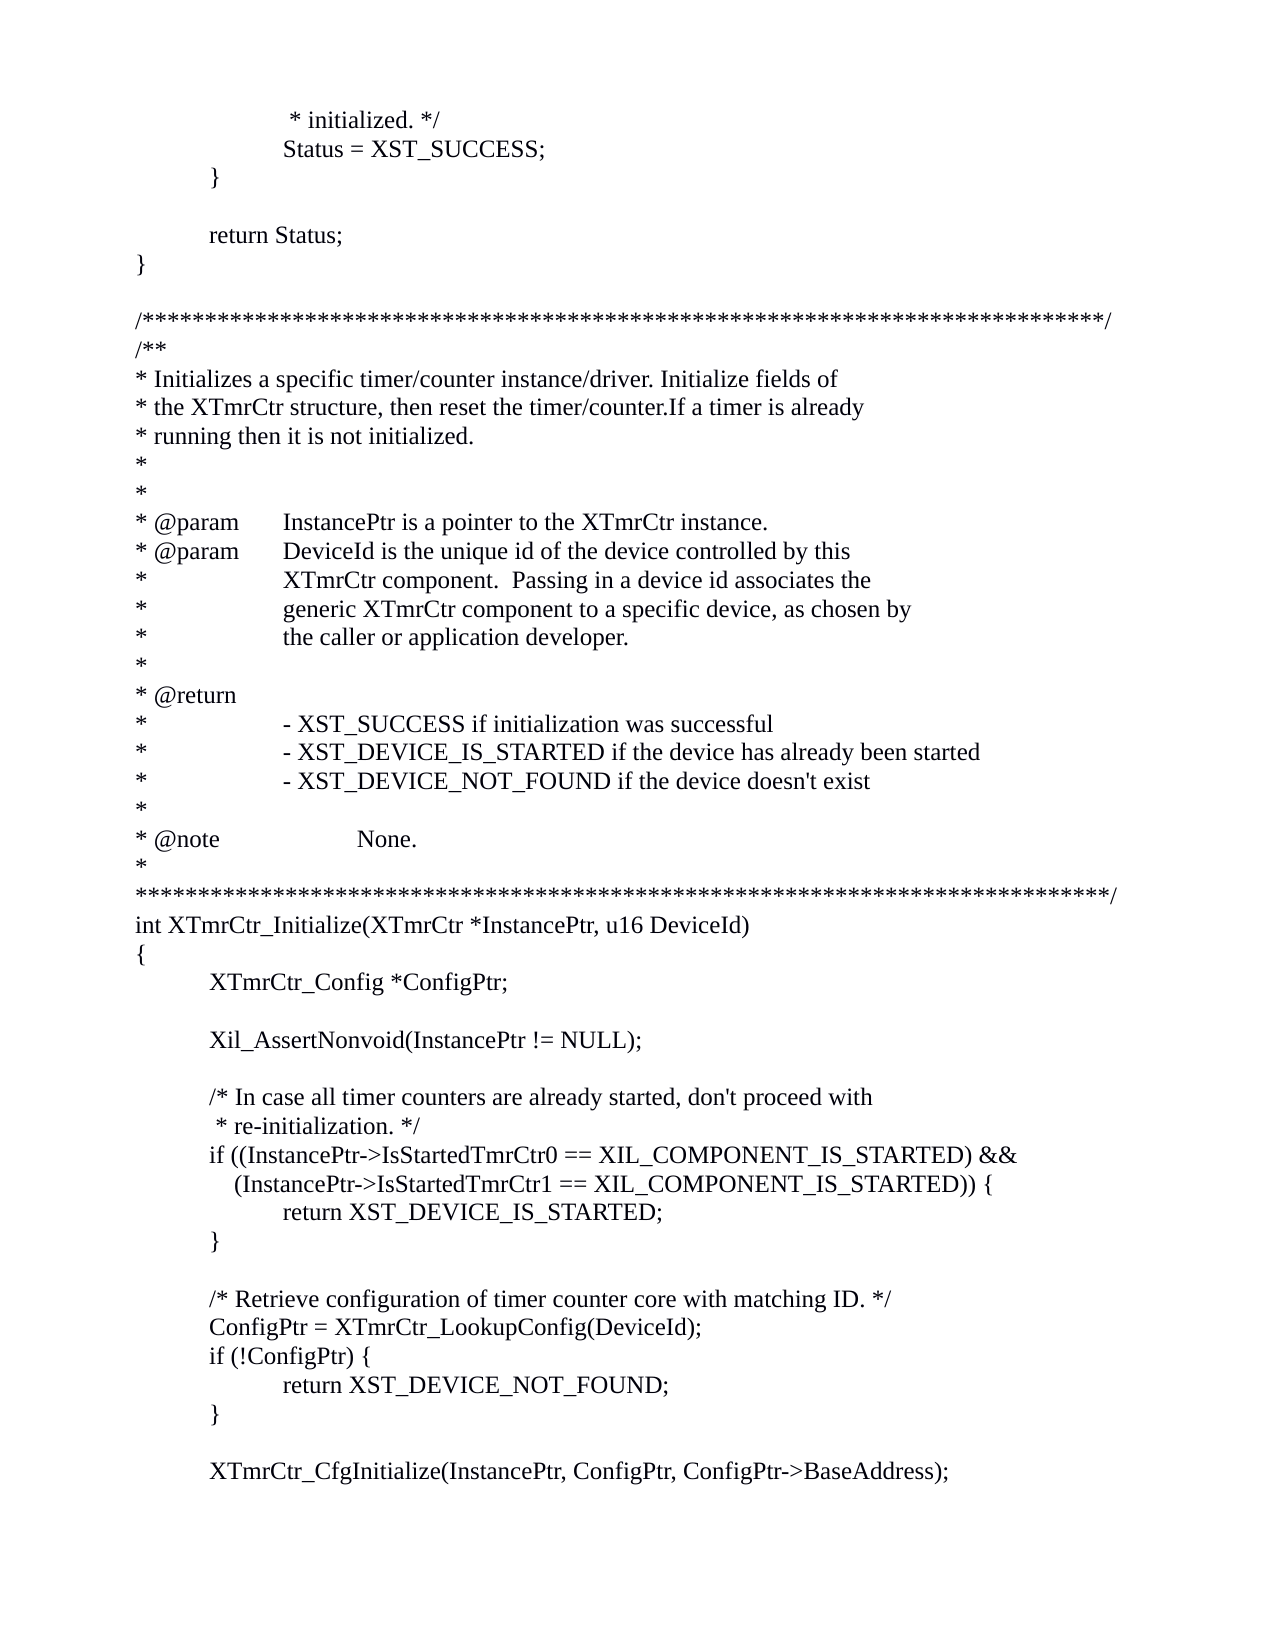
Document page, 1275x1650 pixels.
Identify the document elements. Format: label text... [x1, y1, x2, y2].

text * - XST_DEVICE_IS_STARTED if the device has already been started [135, 737, 1125, 766]
text * @param InstancePtr is a pointer to the XTmrCtr instance. [135, 507, 1125, 536]
text XTmrCtr_Config *ConfigPtr; [135, 967, 1125, 996]
text } [135, 162, 1125, 191]
text } [135, 1226, 1125, 1255]
text * [135, 450, 1125, 479]
text /* In case all timer counters are already started, don't proceed with [135, 1082, 1125, 1111]
text (InstancePtr->IsStartedTmrCtr1 == XIL_COMPONENT_IS_STARTED)) { [135, 1169, 1125, 1197]
text Xil_AssertNonvoid(InstancePtr != NULL); [135, 1025, 1125, 1054]
text /* Retrieve configuration of timer counter core with matching ID. */ [135, 1284, 1125, 1312]
text * [135, 852, 1125, 881]
text return Status; [135, 220, 1125, 249]
text * @note None. [135, 824, 1125, 852]
text * re-initialization. */ [135, 1111, 1125, 1140]
text * @param DeviceId is the unique id of the device controlled by this [135, 536, 1125, 565]
text /*****************************************************************************/ [135, 306, 1125, 335]
text ******************************************************************************/ [135, 881, 1125, 910]
text * - XST_SUCCESS if initialization was successful [135, 709, 1125, 737]
text * [135, 479, 1125, 507]
text * initialized. */ [135, 105, 1125, 134]
text * [135, 651, 1125, 680]
text /** [135, 335, 1125, 364]
text * XTmrCtr component. Passing in a device id associates the [135, 565, 1125, 594]
text { [135, 939, 1125, 967]
text * the XTmrCtr structure, then reset the timer/counter.If a timer is already [135, 392, 1125, 421]
text return XST_DEVICE_IS_STARTED; [135, 1197, 1125, 1226]
text if (!ConfigPtr) { [135, 1341, 1125, 1370]
text XTmrCtr_CfgInitialize(InstancePtr, ConfigPtr, ConfigPtr->BaseAddress); [135, 1456, 1125, 1485]
text int XTmrCtr_Initialize(XTmrCtr *InstancePtr, u16 DeviceId) [135, 910, 1125, 939]
text return XST_DEVICE_NOT_FOUND; [135, 1370, 1125, 1399]
text * Initializes a specific timer/counter instance/driver. Initialize fields of [135, 364, 1125, 392]
text * running then it is not initialized. [135, 421, 1125, 450]
text * [135, 795, 1125, 824]
text ConfigPtr = XTmrCtr_LookupConfig(DeviceId); [135, 1312, 1125, 1341]
text Status = XST_SUCCESS; [135, 134, 1125, 162]
text * generic XTmrCtr component to a specific device, as chosen by [135, 594, 1125, 622]
text * @return [135, 680, 1125, 709]
text if ((InstancePtr->IsStartedTmrCtr0 == XIL_COMPONENT_IS_STARTED) && [135, 1140, 1125, 1169]
text * - XST_DEVICE_NOT_FOUND if the device doesn't exist [135, 766, 1125, 795]
text } [135, 249, 1125, 277]
text } [135, 1399, 1125, 1427]
text * the caller or application developer. [135, 622, 1125, 651]
